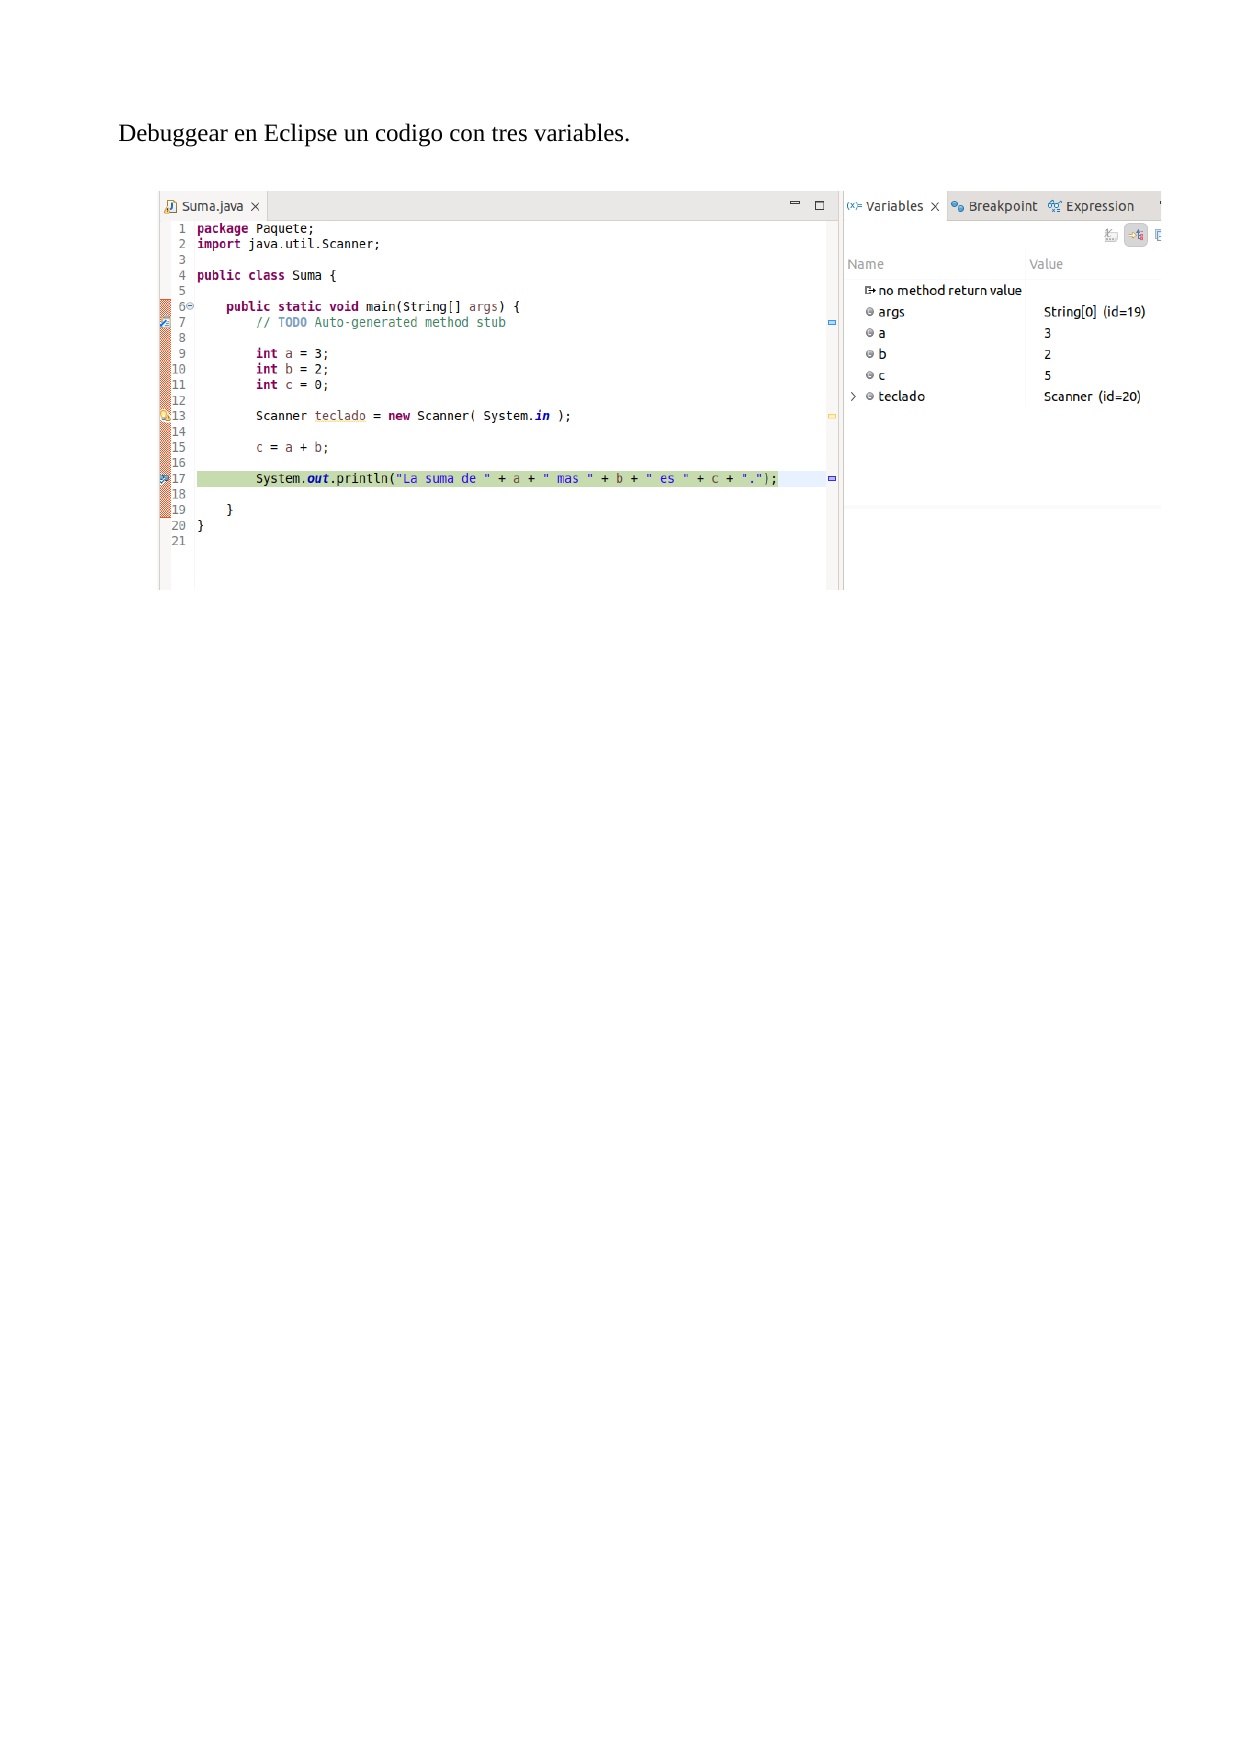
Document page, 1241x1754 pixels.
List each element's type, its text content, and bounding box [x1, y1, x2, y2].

text Debuggear en Eclipse un codigo con tres variables. [118, 118, 1122, 147]
picture [157, 191, 1162, 590]
